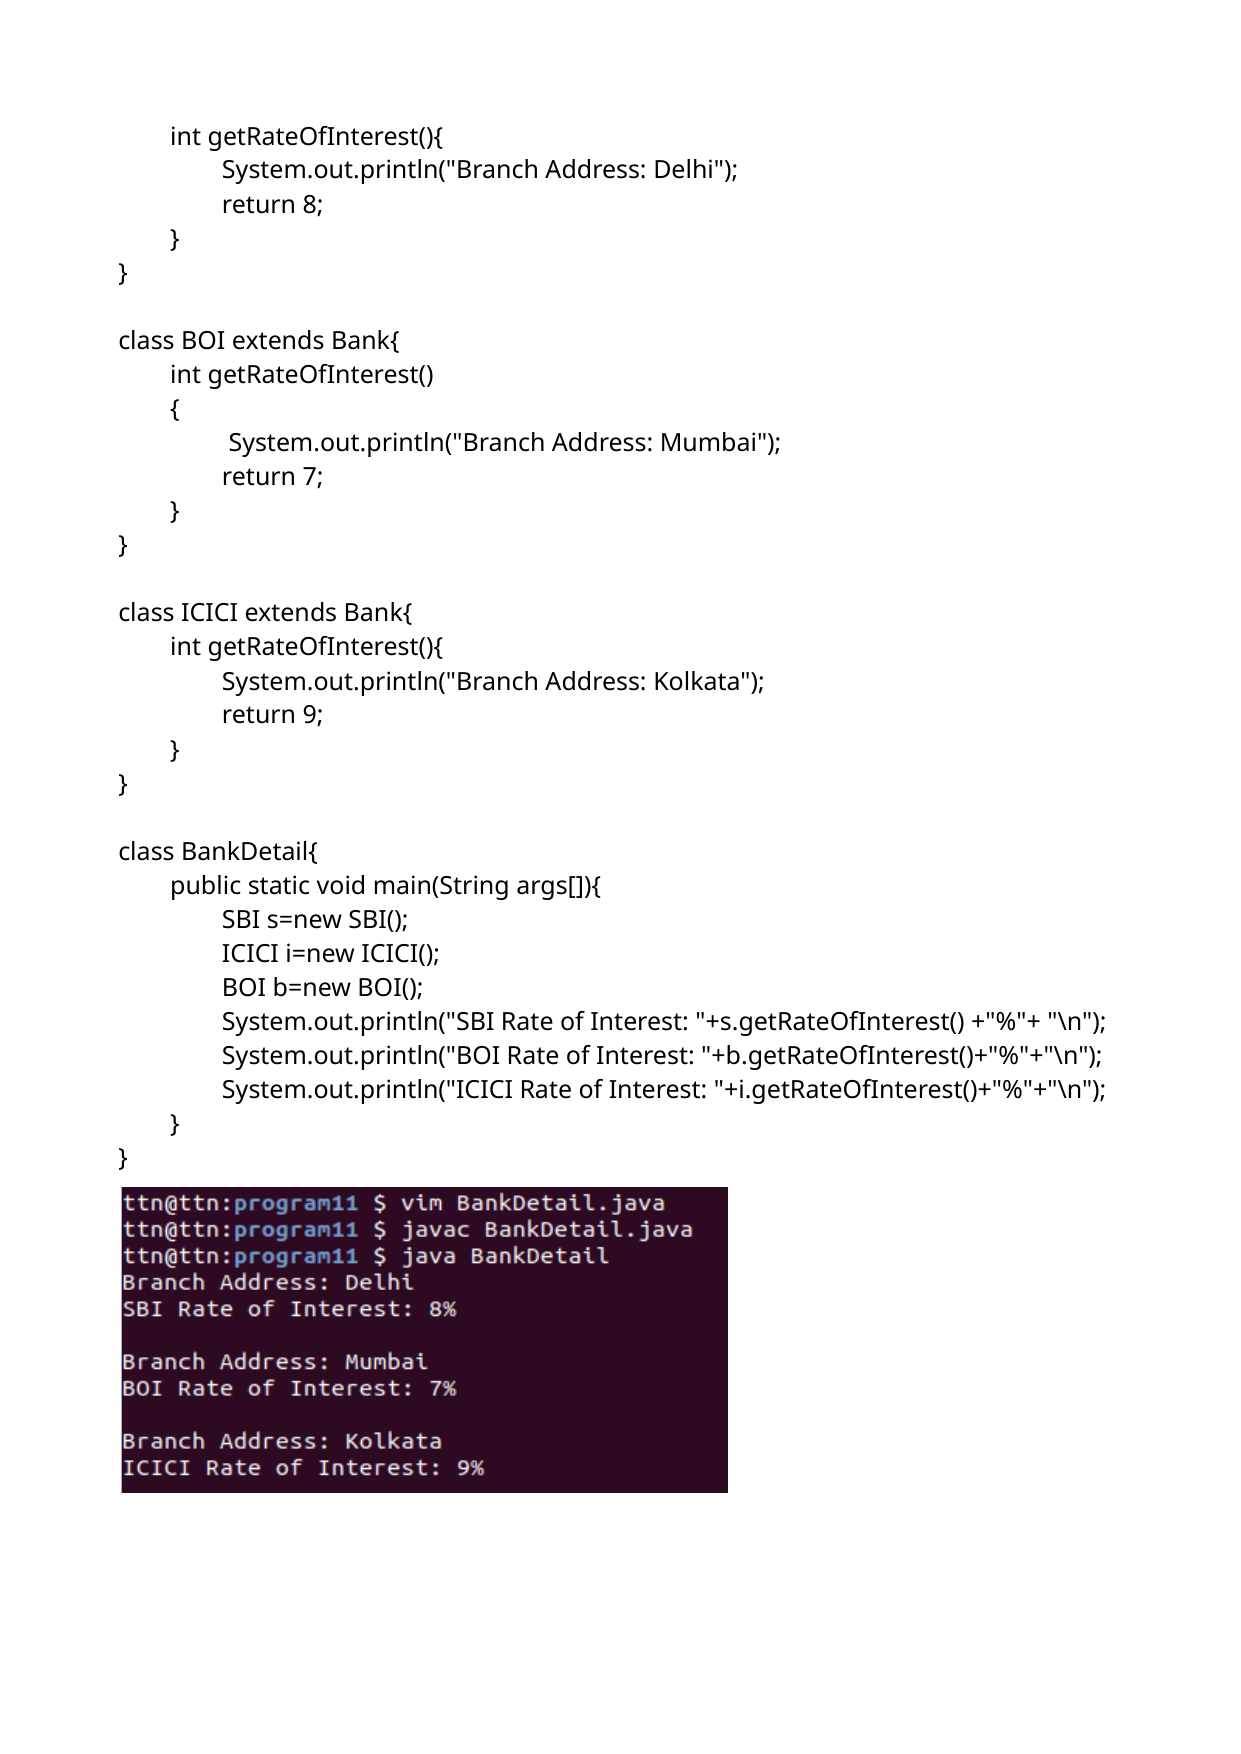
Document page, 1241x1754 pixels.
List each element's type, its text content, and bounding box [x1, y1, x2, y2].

text class BOI extends Bank{ [118, 322, 1122, 357]
text System.out.println("Branch Address: Kolkata"); [118, 663, 1122, 697]
text System.out.println("Branch Address: Delhi"); [118, 152, 1122, 186]
text public static void main(String args[]){ [118, 867, 1122, 902]
text System.out.println("ICICI Rate of Interest: "+i.getRateOfInterest()+"%"+"\n"); [118, 1072, 1122, 1106]
text return 9; [118, 697, 1122, 731]
text System.out.println("BOI Rate of Interest: "+b.getRateOfInterest()+"%"+"\n"); [118, 1038, 1122, 1072]
text int getRateOfInterest() [118, 357, 1122, 391]
text class ICICI extends Bank{ [118, 595, 1122, 629]
text } [118, 1106, 1122, 1140]
text System.out.println("SBI Rate of Interest: "+s.getRateOfInterest() +"%"+ "\n"); [118, 1004, 1122, 1038]
text SBI s=new SBI(); [118, 902, 1122, 936]
text } [118, 493, 1122, 527]
text } [118, 527, 1122, 561]
text System.out.println("Branch Address: Mumbai"); [118, 425, 1122, 459]
text } [118, 731, 1122, 765]
picture [121, 1187, 728, 1493]
text int getRateOfInterest(){ [118, 118, 1122, 152]
text int getRateOfInterest(){ [118, 629, 1122, 663]
text } [118, 1140, 1122, 1174]
text class BankDetail{ [118, 833, 1122, 867]
text BOI b=new BOI(); [118, 970, 1122, 1004]
text } [118, 254, 1122, 288]
text } [118, 220, 1122, 254]
text return 8; [118, 186, 1122, 220]
text ICICI i=new ICICI(); [118, 936, 1122, 970]
text return 7; [118, 459, 1122, 493]
text } [118, 765, 1122, 799]
text { [118, 391, 1122, 425]
